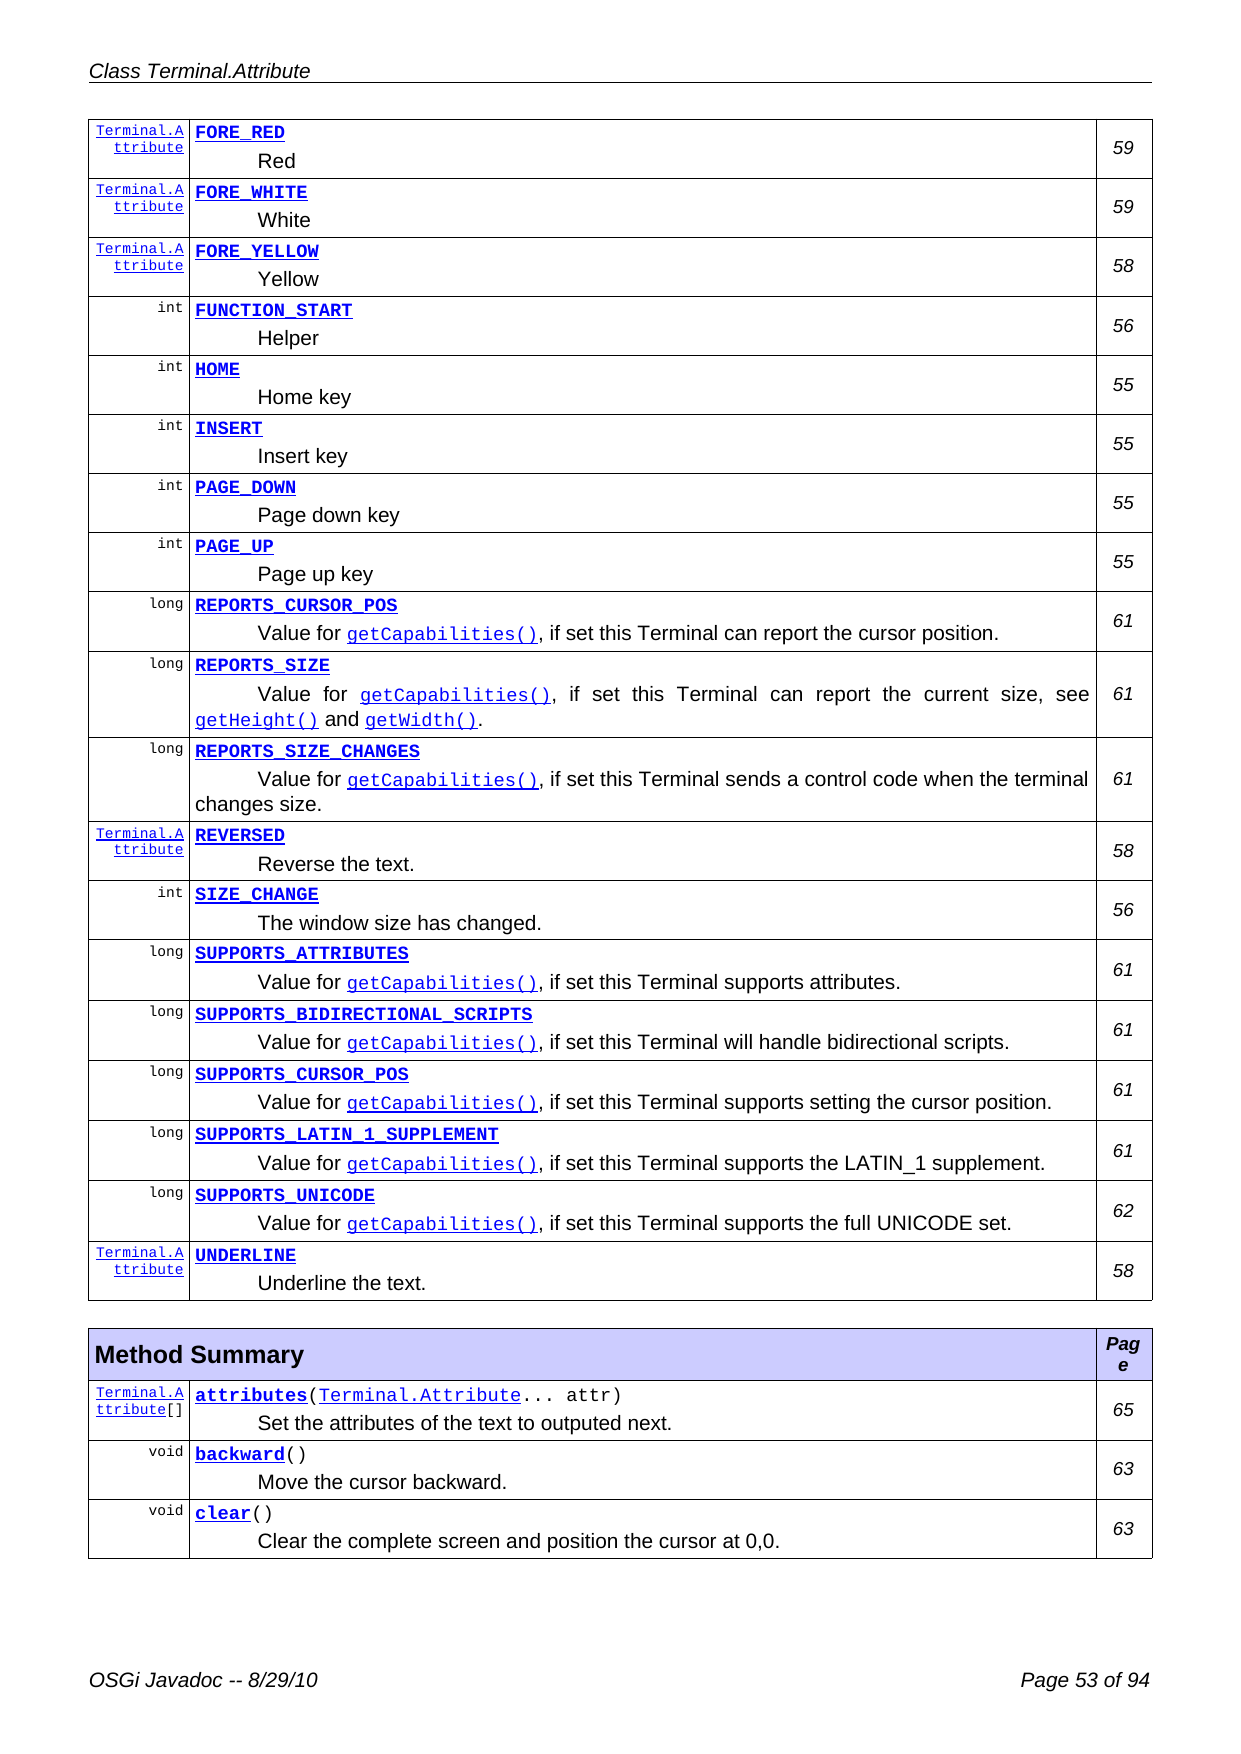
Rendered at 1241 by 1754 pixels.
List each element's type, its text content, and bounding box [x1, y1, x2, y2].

table_cell 53 [1097, 881, 1152, 939]
table_cell SUPPORTS_UNICODE Value for getCapabilities(), if set this Terminal supports the full UNICODE set. [190, 1181, 1096, 1241]
table_cell Terminal.Attribute[] [89, 1381, 189, 1439]
table_cell clear() Clear the complete screen and position the cursor at 0,0. [190, 1500, 1096, 1558]
table_cell 58 [1097, 652, 1152, 737]
table_cell 56 [1097, 238, 1152, 296]
table_cell REPORTS_CURSOR_POS Value for getCapabilities(), if set this Terminal can report the cursor position. [190, 592, 1096, 651]
table_cell int [89, 533, 189, 591]
table_cell 54 [1097, 297, 1152, 355]
table_cell PAGE_UP Page up key [190, 533, 1096, 591]
table_cell 53 [1097, 474, 1152, 532]
table_cell int [89, 881, 189, 939]
table_cell SIZE_CHANGE The window size has changed. [190, 881, 1096, 939]
table_cell PAGE_DOWN Page down key [190, 474, 1096, 532]
table_header Method Summary [89, 1329, 1096, 1380]
table_cell int [89, 356, 189, 414]
table_cell FUNCTION_START Helper [190, 297, 1096, 355]
table_cell void [89, 1441, 189, 1498]
table_cell int [89, 474, 189, 532]
table_cell 58 [1097, 1001, 1152, 1060]
table_cell long [89, 940, 189, 999]
table_cell 55 [1097, 1242, 1152, 1300]
table_cell backward() Move the cursor backward. [190, 1441, 1096, 1498]
table_cell 59 [1097, 1121, 1152, 1180]
table_cell 60 [1097, 1500, 1152, 1558]
table_cell FORE_RED Red [190, 120, 1096, 177]
table_cell 57 [1097, 120, 1152, 177]
table_cell SUPPORTS_LATIN_1_SUPPLEMENT Value for getCapabilities(), if set this Terminal supports the LATIN_1 supplement. [190, 1121, 1096, 1180]
table_cell long [89, 738, 189, 821]
table_cell Terminal.Attribute [89, 822, 189, 880]
table_cell HOME Home key [190, 356, 1096, 414]
table_cell 55 [1097, 822, 1152, 880]
table_cell long [89, 592, 189, 651]
table_cell 62 [1097, 1381, 1152, 1439]
table_cell INSERT Insert key [190, 415, 1096, 473]
table_cell void [89, 1500, 189, 1558]
table_cell 53 [1097, 356, 1152, 414]
table_cell long [89, 1001, 189, 1060]
table_cell SUPPORTS_ATTRIBUTES Value for getCapabilities(), if set this Terminal supports attributes. [190, 940, 1096, 999]
table_cell REPORTS_SIZE Value for getCapabilities(), if set this Terminal can report the current size, see getHeight() and getWidth(). [190, 652, 1096, 737]
table_cell 53 [1097, 533, 1152, 591]
table_cell 58 [1097, 592, 1152, 651]
table_cell 58 [1097, 738, 1152, 821]
table_cell SUPPORTS_CURSOR_POS Value for getCapabilities(), if set this Terminal supports setting the cursor position. [190, 1061, 1096, 1120]
table_cell int [89, 415, 189, 473]
table_cell Terminal.Attribute [89, 179, 189, 237]
table_cell 61 [1097, 1441, 1152, 1498]
table_cell 59 [1097, 940, 1152, 999]
table_cell FORE_WHITE White [190, 179, 1096, 237]
table_cell long [89, 1181, 189, 1241]
table_cell long [89, 1061, 189, 1120]
table_cell 57 [1097, 179, 1152, 237]
table_cell SUPPORTS_BIDIRECTIONAL_SCRIPTS Value for getCapabilities(), if set this Terminal will handle bidirectional scripts. [190, 1001, 1096, 1060]
table_cell attributes(Terminal.Attribute... attr) Set the attributes of the text to outputed next. [190, 1381, 1096, 1439]
table_cell Terminal.Attribute [89, 238, 189, 296]
table_header Page [1097, 1329, 1152, 1380]
table_cell REPORTS_SIZE_CHANGES Value for getCapabilities(), if set this Terminal sends a control code when the terminal changes size. [190, 738, 1096, 821]
table_cell REVERSED Reverse the text. [190, 822, 1096, 880]
table_cell 53 [1097, 415, 1152, 473]
table_cell long [89, 1121, 189, 1180]
table_cell UNDERLINE Underline the text. [190, 1242, 1096, 1300]
table_cell FORE_YELLOW Yellow [190, 238, 1096, 296]
table_cell Terminal.Attribute [89, 1242, 189, 1300]
table_cell 59 [1097, 1061, 1152, 1120]
table_cell long [89, 652, 189, 737]
table_cell int [89, 297, 189, 355]
table_cell 59 [1097, 1181, 1152, 1241]
table_cell Terminal.Attribute [89, 120, 189, 177]
